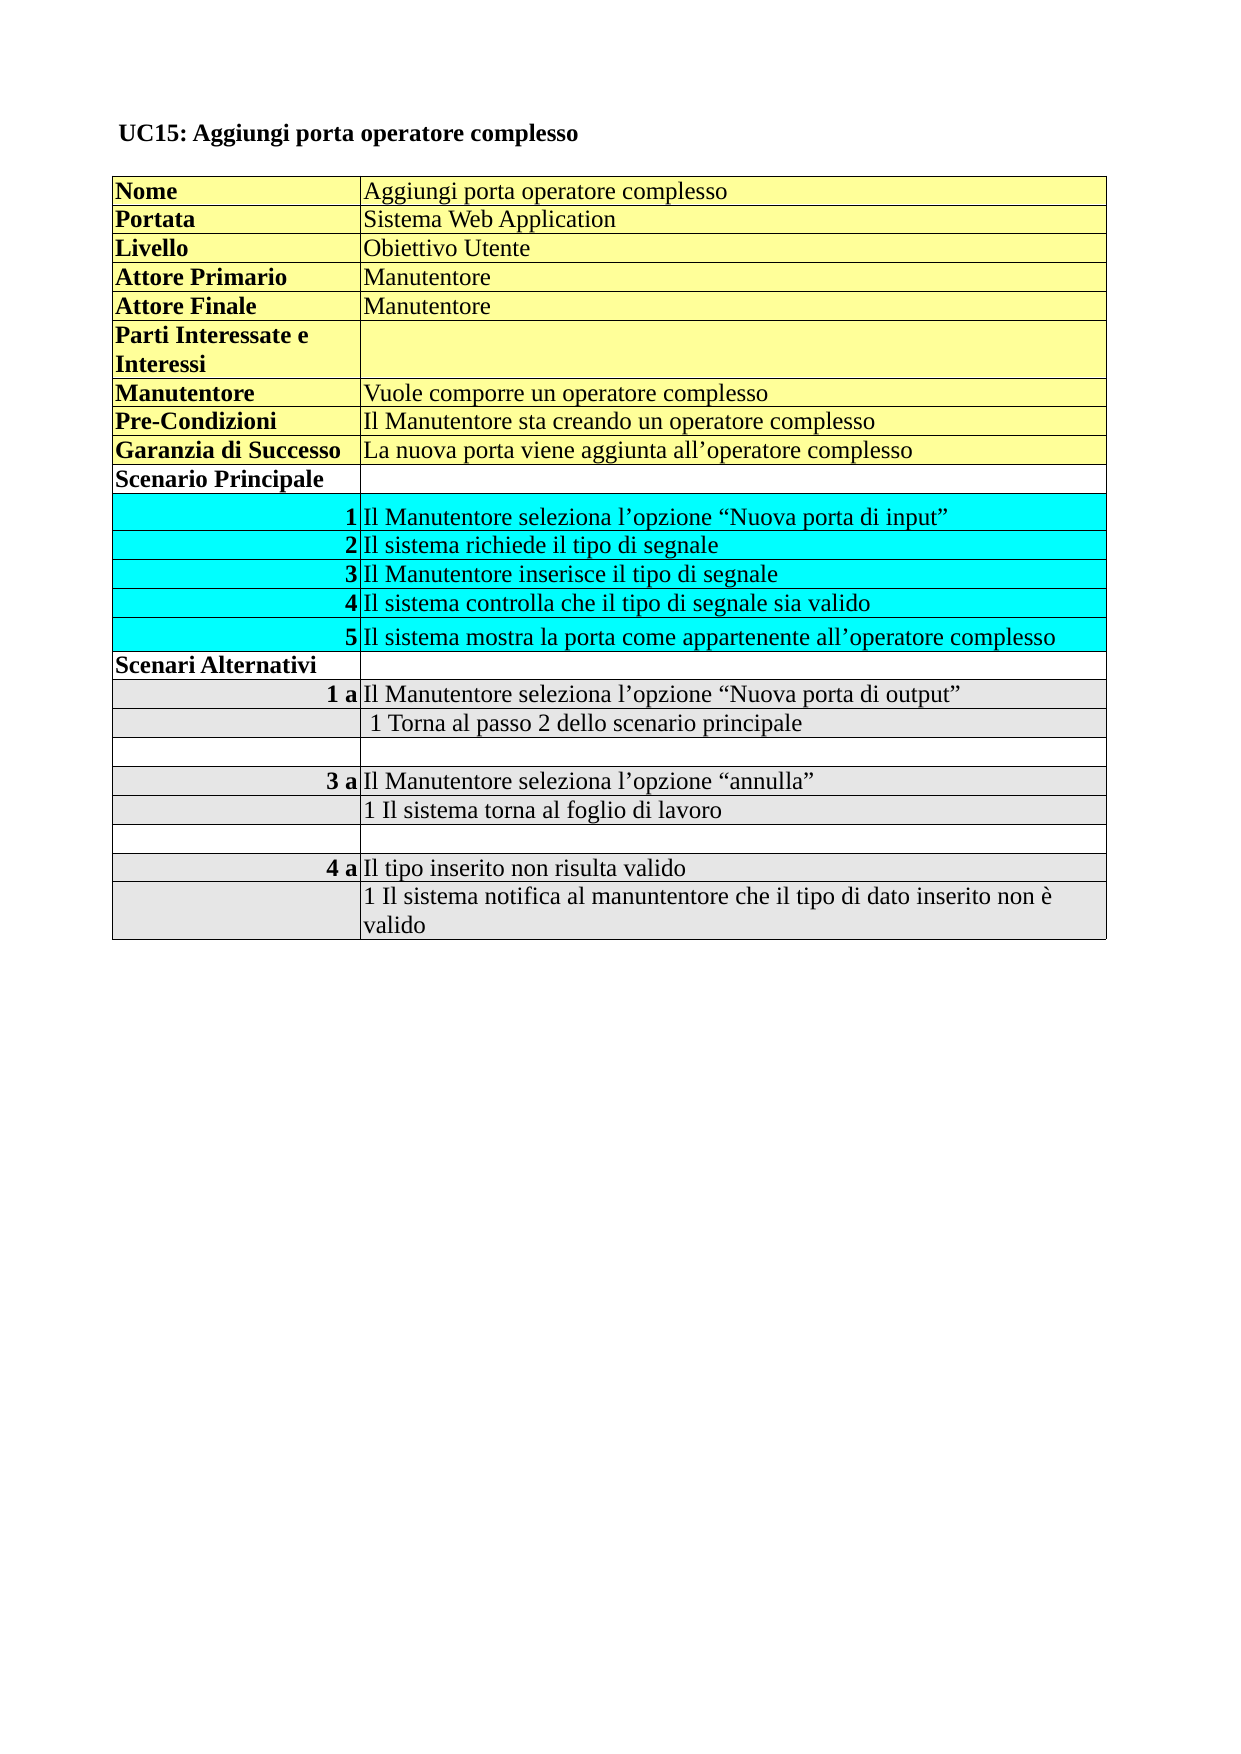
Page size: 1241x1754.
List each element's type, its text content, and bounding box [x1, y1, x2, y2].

table_cell La nuova porta viene aggiunta all’operatore complesso [361, 436, 1106, 464]
table_cell Il Manutentore seleziona l’opzione “Nuova porta di input” [361, 494, 1106, 530]
table_cell [113, 796, 360, 824]
table_cell Il tipo inserito non risulta valido [361, 854, 1106, 881]
table_cell 4 a [113, 854, 360, 881]
table_cell [113, 882, 360, 939]
table_cell 1 Il sistema notifica al manuntentore che il tipo di dato inserito non è valido [361, 882, 1106, 939]
table_cell [113, 709, 360, 737]
table_cell Il Manutentore seleziona l’opzione “annulla” [361, 767, 1106, 795]
table_cell Vuole comporre un operatore complesso [361, 379, 1106, 406]
table_cell Il sistema controlla che il tipo di segnale sia valido [361, 589, 1106, 617]
table_cell 1 Il sistema torna al foglio di lavoro [361, 796, 1106, 824]
table_header Aggiungi porta operatore complesso [361, 177, 1106, 204]
table_cell Il Manutentore inserisce il tipo di segnale [361, 560, 1106, 588]
table_cell Attore Primario [113, 263, 360, 291]
table_cell 1 a [113, 680, 360, 708]
table_cell Il Manutentore seleziona l’opzione “Nuova porta di output” [361, 680, 1106, 708]
table_cell 3 a [113, 767, 360, 795]
table_cell Sistema Web Application [361, 206, 1106, 233]
text UC15: Aggiungi porta operatore complesso [118, 118, 1122, 147]
table_cell 1 [113, 494, 360, 530]
table_cell 1 Torna al passo 2 dello scenario principale [361, 709, 1106, 737]
table_cell 2 [113, 531, 360, 559]
table_cell Il Manutentore sta creando un operatore complesso [361, 407, 1106, 435]
table_cell [361, 738, 1106, 766]
table_cell Parti Interessate e Interessi [113, 321, 360, 377]
table_cell [361, 652, 1106, 679]
table_cell Scenari Alternativi [113, 652, 360, 679]
table_cell Scenario Principale [113, 465, 360, 493]
table_cell Attore Finale [113, 292, 360, 320]
table_cell Livello [113, 234, 360, 262]
table_cell Manutentore [361, 292, 1106, 320]
table_cell Garanzia di Successo [113, 436, 360, 464]
table_header Nome [113, 177, 360, 204]
table_cell Obiettivo Utente [361, 234, 1106, 262]
table_cell [361, 321, 1106, 377]
table_cell [113, 738, 360, 766]
table_cell 5 [113, 618, 360, 651]
table_cell 4 [113, 589, 360, 617]
table_cell [113, 825, 360, 852]
table_cell Il sistema mostra la porta come appartenente all’operatore complesso [361, 618, 1106, 651]
table_cell Portata [113, 206, 360, 233]
table_cell 3 [113, 560, 360, 588]
table_cell [361, 825, 1106, 852]
table_cell Manutentore [361, 263, 1106, 291]
table_cell [361, 465, 1106, 493]
table_cell Manutentore [113, 379, 360, 406]
table_cell Pre-Condizioni [113, 407, 360, 435]
table_cell Il sistema richiede il tipo di segnale [361, 531, 1106, 559]
